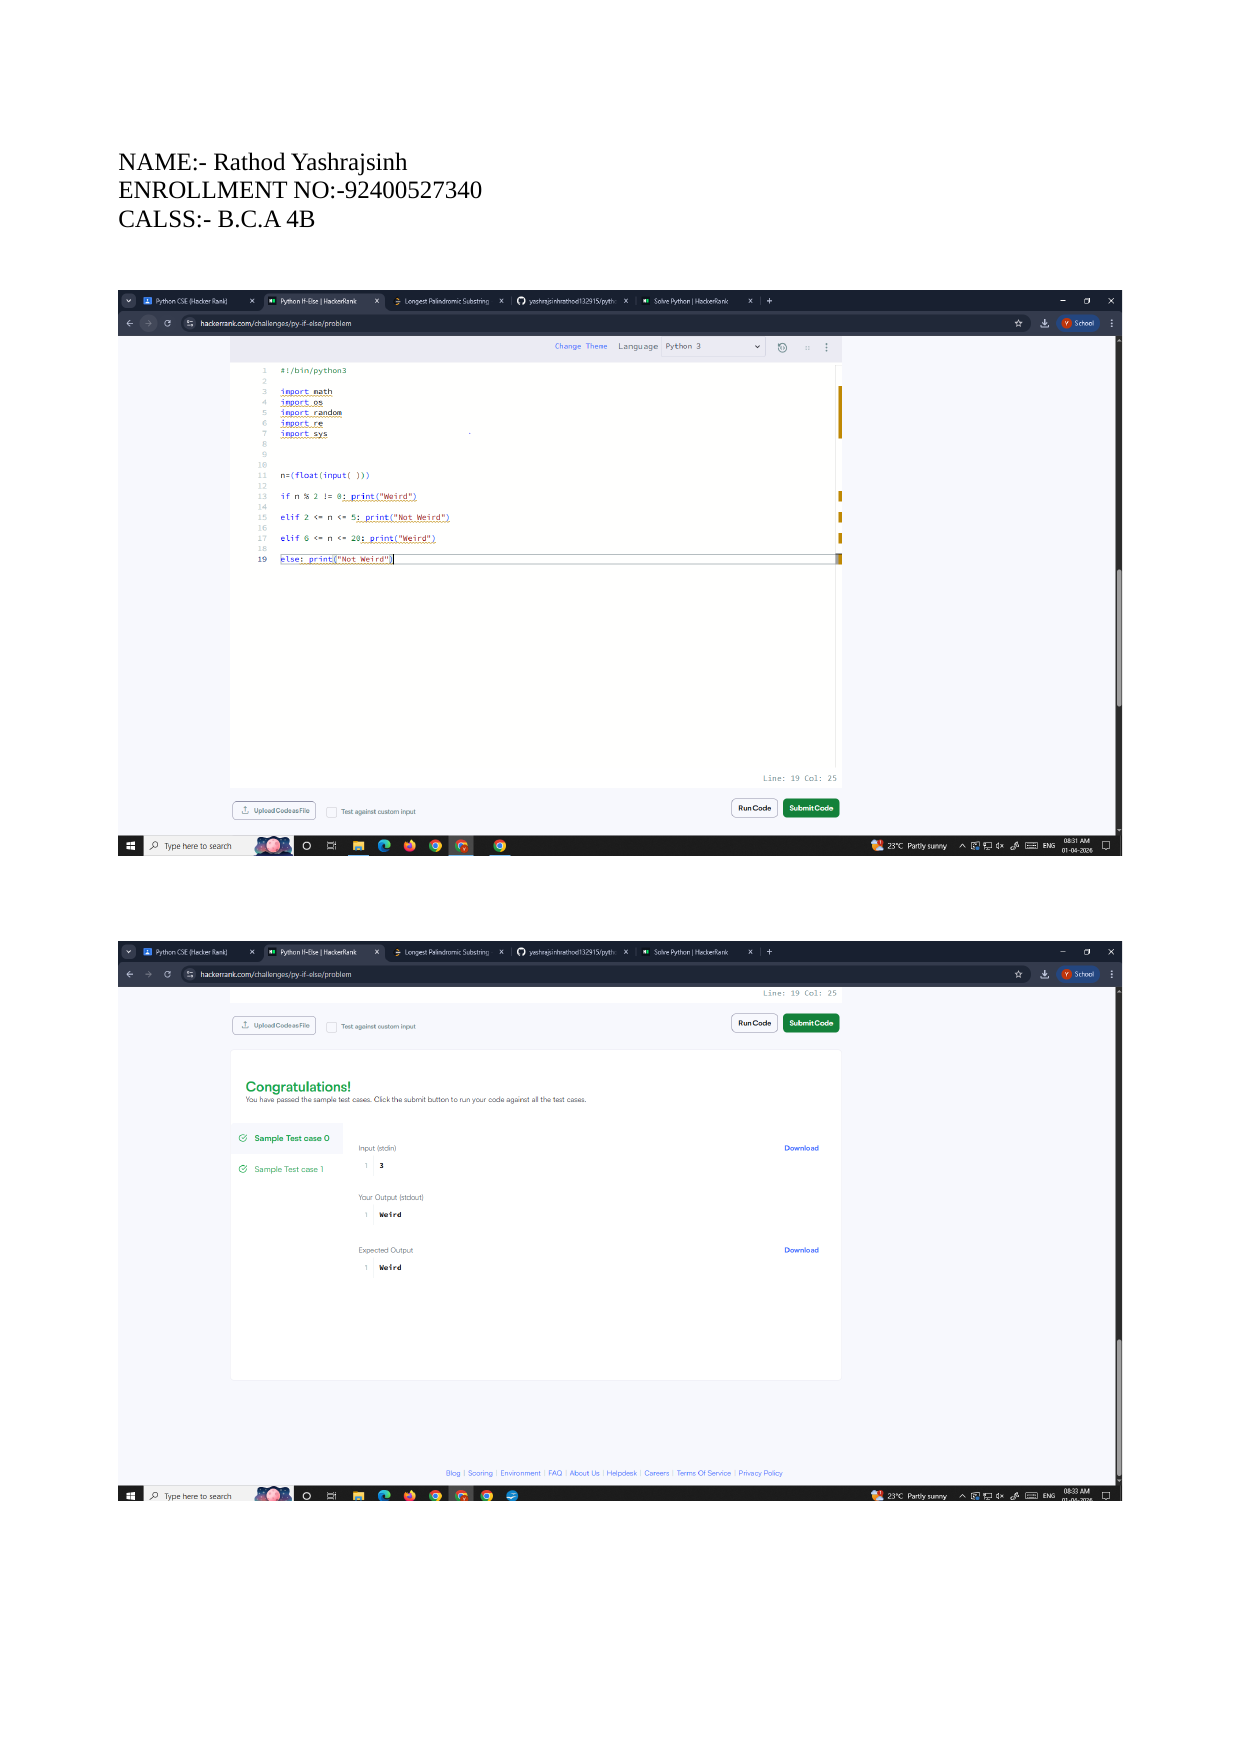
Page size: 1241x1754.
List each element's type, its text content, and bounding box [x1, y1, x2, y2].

text NAME:- Rathod Yashrajsinh [118, 147, 1122, 176]
picture [118, 290, 1123, 856]
text CALSS:- B.C.A 4B [118, 204, 1122, 233]
text ENROLLMENT NO:-92400527340 [118, 176, 1122, 204]
picture [118, 941, 1123, 1501]
